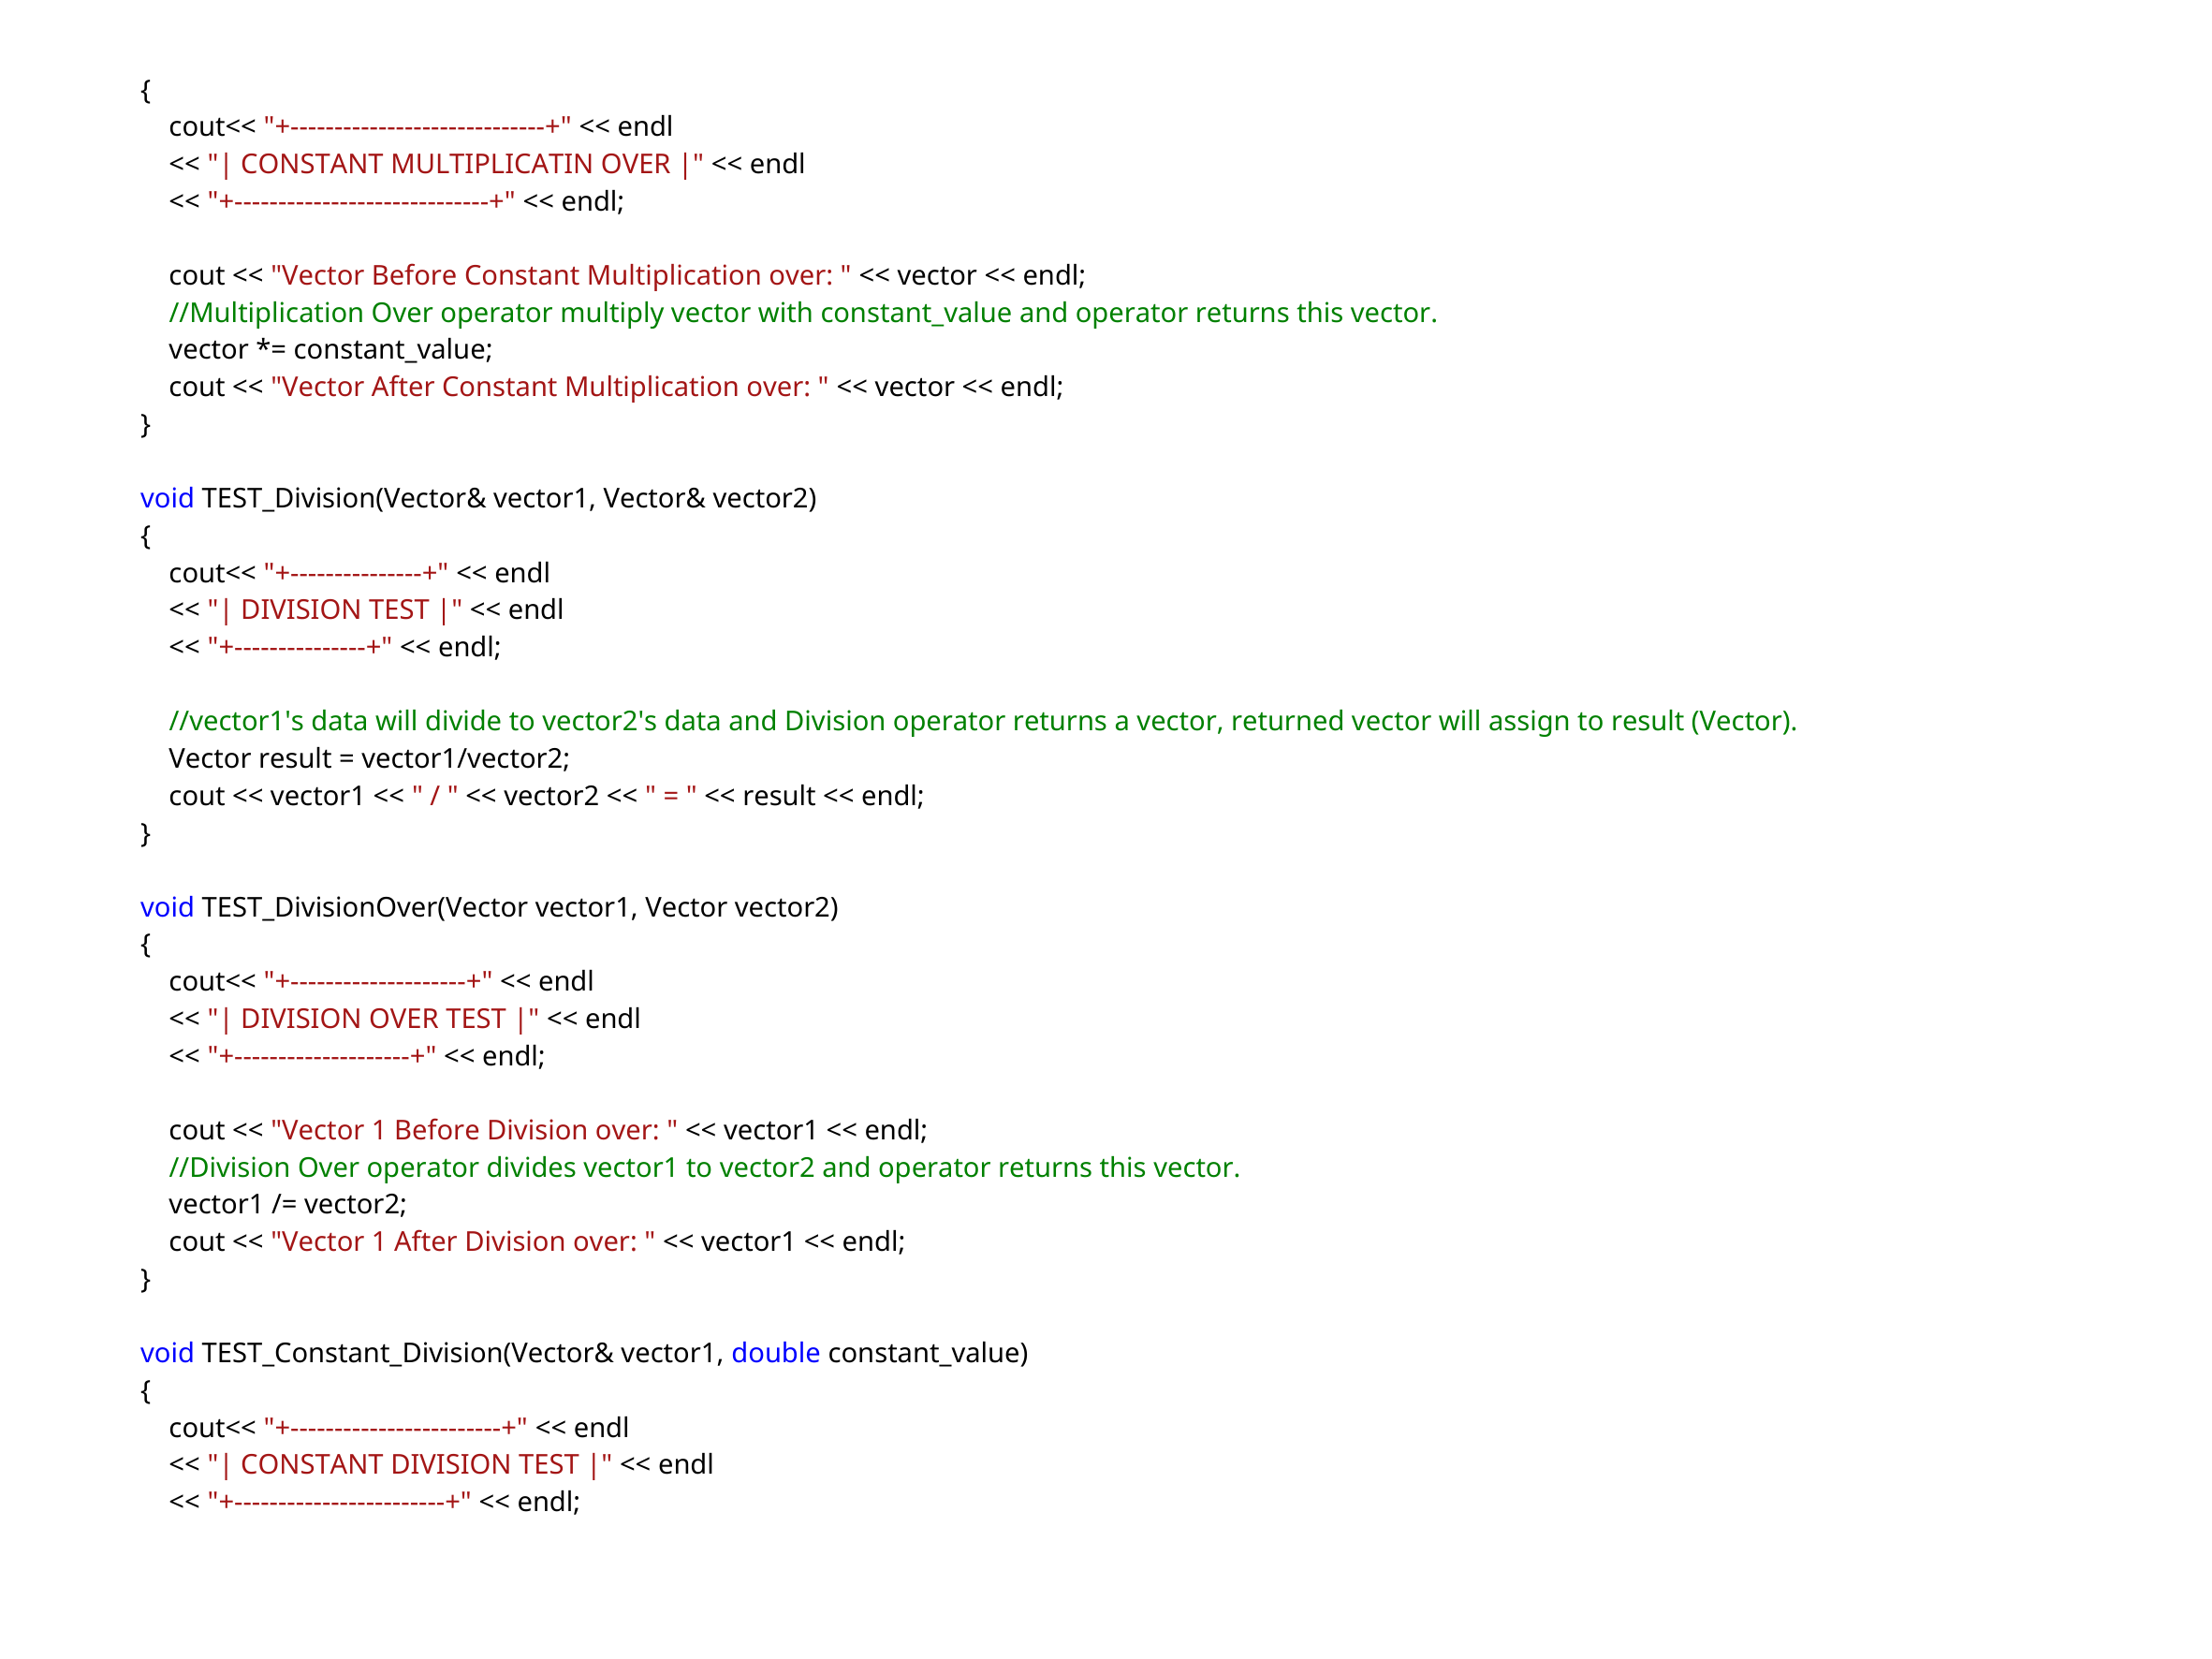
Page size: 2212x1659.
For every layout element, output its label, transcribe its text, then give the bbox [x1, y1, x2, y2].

text cout << "Vector Before Constant Multiplication over: " << vector << endl; [140, 256, 2071, 293]
text vector1 /= vector2; [140, 1185, 2071, 1222]
text { [140, 925, 2071, 962]
text << "+------------------------+" << endl; [140, 1482, 2071, 1520]
text cout<< "+---------------+" << endl [140, 553, 2071, 591]
text } [140, 1259, 2071, 1297]
text cout << "Vector 1 Before Division over: " << vector1 << endl; [140, 1110, 2071, 1148]
text cout << vector1 << " / " << vector2 << " = " << result << endl; [140, 776, 2071, 814]
text cout<< "+-----------------------------+" << endl [140, 108, 2071, 144]
text { [140, 516, 2071, 553]
text { [140, 70, 2071, 108]
text //Division Over operator divides vector1 to vector2 and operator returns this vector. [140, 1148, 2071, 1185]
text Vector result = vector1/vector2; [140, 739, 2071, 776]
text { [140, 1371, 2071, 1408]
text void TEST_Constant_Division(Vector& vector1, double constant_value) [140, 1333, 2071, 1371]
text //Multiplication Over operator multiply vector with constant_value and operator returns this vector. [140, 293, 2071, 330]
text } [140, 814, 2071, 850]
text vector *= constant_value; [140, 330, 2071, 367]
text cout<< "+--------------------+" << endl [140, 962, 2071, 999]
text cout<< "+------------------------+" << endl [140, 1408, 2071, 1445]
text << "| CONSTANT MULTIPLICATIN OVER |" << endl [140, 144, 2071, 182]
text << "+-----------------------------+" << endl; [140, 182, 2071, 219]
text cout << "Vector After Constant Multiplication over: " << vector << endl; [140, 367, 2071, 404]
text << "+--------------------+" << endl; [140, 1036, 2071, 1074]
text //vector1's data will divide to vector2's data and Division operator returns a vector, returned vector will assign to result (Vector). [140, 702, 2071, 739]
text << "| CONSTANT DIVISION TEST |" << endl [140, 1445, 2071, 1482]
text } [140, 404, 2071, 442]
text << "| DIVISION OVER TEST |" << endl [140, 999, 2071, 1036]
text << "+---------------+" << endl; [140, 627, 2071, 665]
text cout << "Vector 1 After Division over: " << vector1 << endl; [140, 1222, 2071, 1259]
text void TEST_DivisionOver(Vector vector1, Vector vector2) [140, 888, 2071, 925]
text void TEST_Division(Vector& vector1, Vector& vector2) [140, 479, 2071, 516]
text << "| DIVISION TEST |" << endl [140, 591, 2071, 627]
